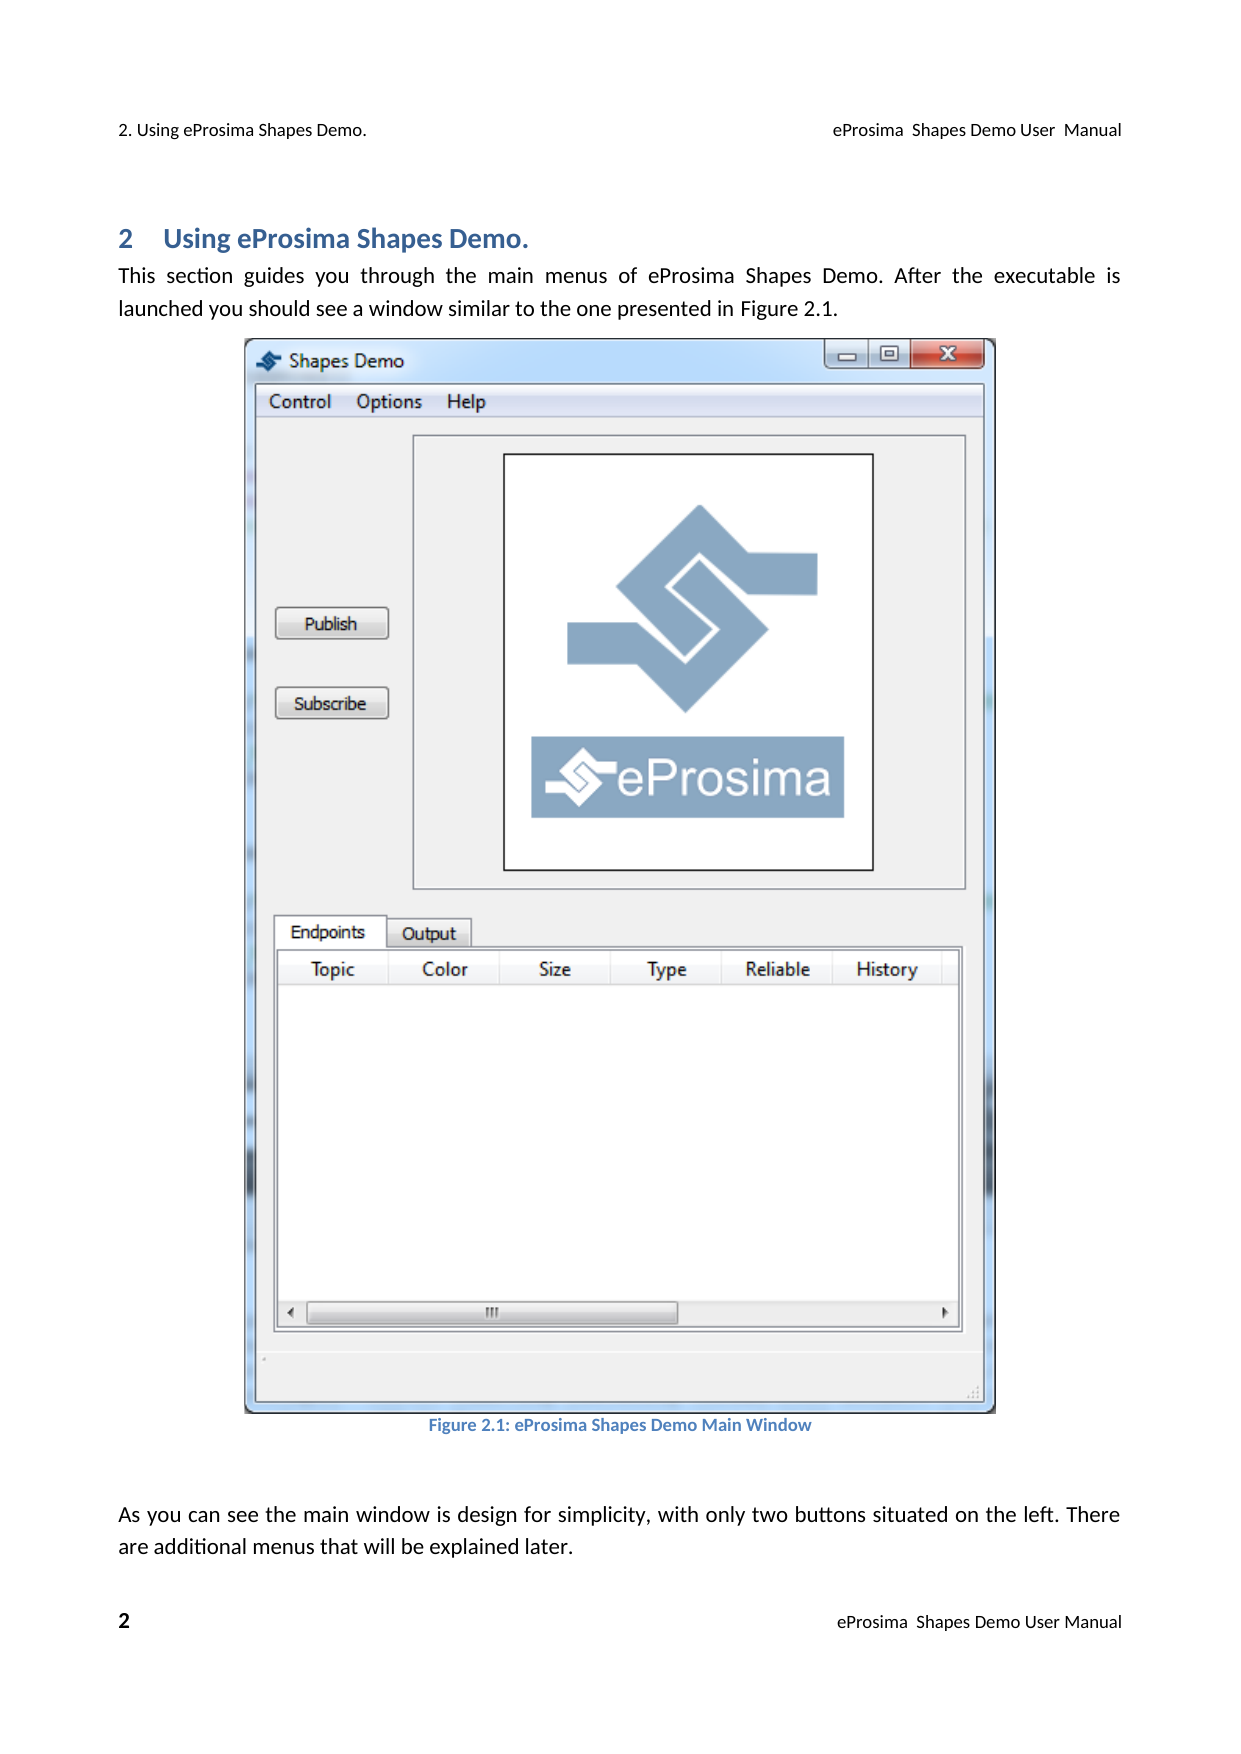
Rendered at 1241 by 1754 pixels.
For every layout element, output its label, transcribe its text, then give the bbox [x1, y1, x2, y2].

subtitle Using eProsima Shapes Demo. [118, 221, 1122, 256]
picture [244, 338, 996, 1414]
text Figure 2.1: eProsima Shapes Demo Main Window [244, 1414, 996, 1436]
text As you can see the main window is design for simplicity, with only two buttons situated on the left. There are additional menus that will be explained later. [118, 1500, 1122, 1560]
text This section guides you through the main menus of eProsima Shapes Demo. After the executable is launched you should see a window similar to the one presented in Figure 2.1. [118, 261, 1122, 322]
